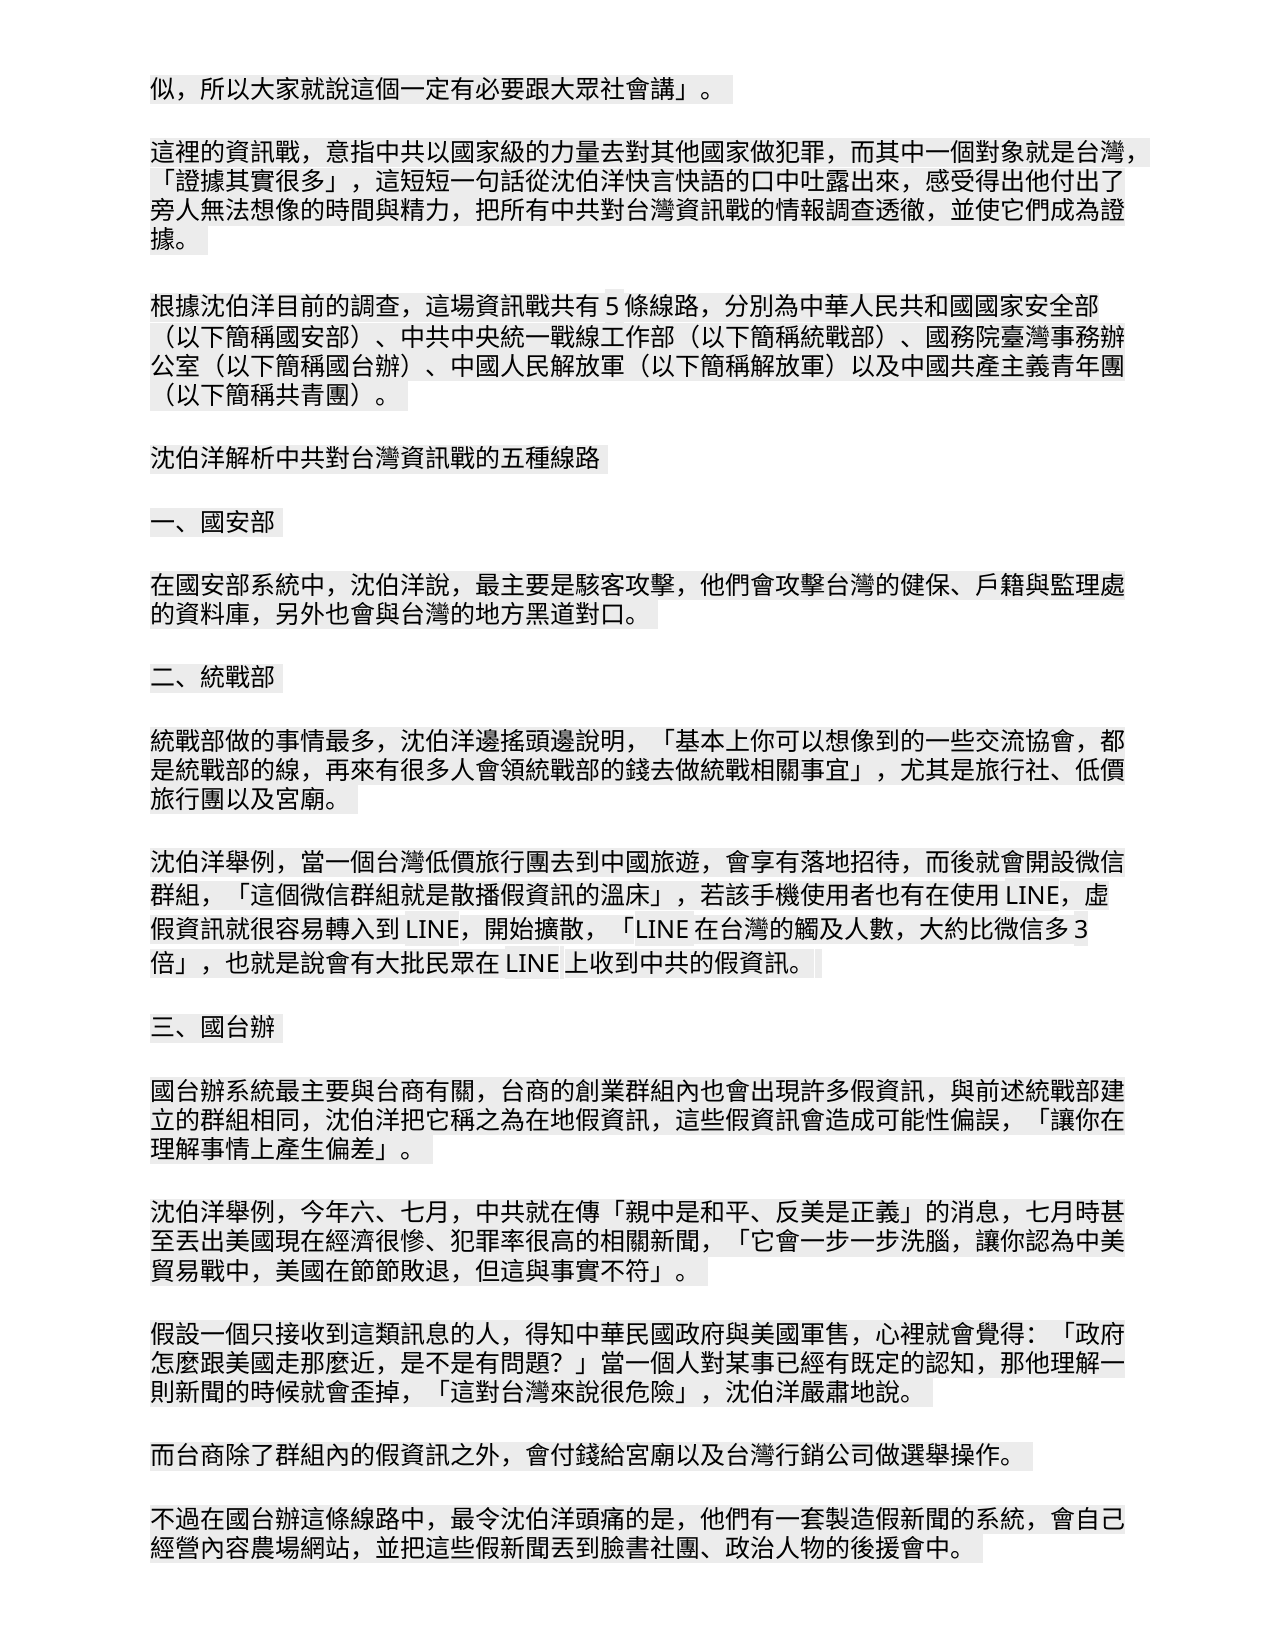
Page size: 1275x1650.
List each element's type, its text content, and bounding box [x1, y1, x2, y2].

text 卡韓政變 (174)：難道是時光倒流？談沈伯洋先生的穿越研究 陳真 2019. 09. 28. 高達曾經說，對於一部爛片，你根本不需要去鳥它，更沒必要花力氣去分析說它有多爛。我的想法跟高達有點不同。我的想法是：對於一部爛片，你根本不太可能去鳥它，因為你很難訴說一部爛片到底有多爛。這就如同你很難證明一團大便很臭，你也很難證明豬八戒有多醜，因為這些是如此明明白白的事，所謂 "不證自明" 或 "不言而喻" (self-evident)。 底下這位 "資訊戰專家" 沈柏洋之所言就是一例。你看他煞有介事地講這樣那樣一些蠢到爆炸的蠢話，我真的很想去撞牆。我的天啊，這麼蠢的蠢話也能講得這麼隆重？我真不敢相信我的眼睛。難道是時光倒流？我是在做夢嗎？我又回到七、八零年代的黨外時期嗎？還是更早的蔣總統萬歲年代？ 沈先生的 "論點" 相當 "穿越"，我實在不知道怎麼反駁。我幫他摘要一下。他指出： 中共對台灣資訊戰有五種線路： 第一是中共國安部系統，「透過駭客攻擊台灣的健保、戶籍與監理處的資料庫」，另外也會「與台灣的地方黑道對口」。 (陳真按：這就是假新聞，應該關三天。中共國安部是吃飽太閒嗎？它攻擊台灣的戶政和車輛及健保資料做什麼？中共國安部會低能無聊到和什麼台灣的地方黑道對口？我跟你說，藍白綠橘和黑道關係都很好，特別是在一片綠油油的台灣南部，幾乎就是黑道治國。)。 沈先生的第二個 "研究發現" (陳真按：好可愛的研究) 是： 中共統戰部透過低價旅行社及各種社團，邀請參訪大陸及旅遊，然後對參加者洗腦，鼓吹他們開設微信群組，幫忙傳播假資訊。 (陳真按：沈先生這項 "研究" 同樣是假新聞。請問天底下哪個國家或政府或學校或各種民間團體或官方機構沒有這類文化或商業或學術交流活動？做得最徹底的當然就是美國，在全世界各地無孔不入。中共所做的，如果是1，美國差不多就是100000000。 而且，開設微信帳號又有什麼問題呢？只能用Line？否則就是被敵人統戰？ 更荒唐的是：我似乎還沒見過由中共發出的任何一條假新聞。相反地，我倒是幾乎很少從綠營及其所完全一手掌控的台灣主流媒體中聽到一句真話，每天就是永無止盡的造謠與抹黑。) 沈先生的第三個創見是有關國台辦。 他說，中共國台辦內部有一套專門製造假新聞的系統，透過台商群組對外散布，例如散布到候選人的臉書或各種後援會甚至電視，使台灣人對政治的認知產生「偏差」。 (陳真按：沈先生真的很搞笑，他居然還舉了個例說，他研究發現：今年六、七月，中共發出「親中是和平、反美是正義」的假消息，並在七月時發表「美國現在經濟很慘、犯罪率很高」的新聞。沈先生說，中共的目的是要散播中國將贏得中美貿易戰的假消息。看到這裏，不知道大家做何感想？是不是很想去撞牆？你有辦法反駁這樣一些蠢話嗎？) 沈先生並且說，當一個人聽到這些假消息之後，就會被洗腦，進而在心裏開始懷疑說：我們怎麼可以跟美國買武器？「政府怎麼跟美國走那麼近？是不是有問題？」沈先生很「嚴肅」地說：「當一個人對某事已有既定的認知，那他理解新聞時就會歪掉，這對台灣來說很危險」。 (陳真按：除了無言或乾脆自己掐LP自殺之外，我真不知道還能說什麼。世界上怎麼會有這麼可愛的研究？真是很有內涵。) 沈先生的第四個 "研究發現"： 解放軍有個網路系統部，會主動帶議題，活躍於批踢踢（PTT）與臉書中。 (陳真按：無言。) 沈先生最後一個 "研究發現" 是共青團： 共青團會指揮網友，經常到台灣的臉書和 Youtube 留言。 (陳真按：留言有什麼問題？人家是不能發表意見嗎？) 最後，沈先生「憂心忡忡」地說，「中共資訊戰來勢洶洶，台灣應如何對抗」？他說，他和「研究團隊決定從立法的層次解決，希望境外勢力代理人法案能在立法院通過，這是專門在抓造成台灣社會問題的節點。」所謂「節點」，簡單說就是抓中共同路人，包括「行銷公司、旅行社的群組、學校老師、大學與媒體等等」。 沈先生說，「理想的狀況就是讓假資訊在還沒開始散播時就斷掉，而斷掉的方式就是揭露，讓大家知道誰是中共的代理人」。沈先生並鼓勵台灣人發現任何異常言論時，應馬上「蒐集資料」，「告知親友」小心共匪就在你身邊，並儘速「通報研究團隊」。 (陳真按：無言。) 後記：33年前(1986年)的今天(9月28日)，我參與創立了一個黨叫民主進步黨。這個黨，事實上在大約頂多十年後，便已徹底名存實亡，成為一個比國民黨還國民黨、貪污腐敗無法無天好話說盡壞事做絕的人渣黨。 ======================= 台灣已進入準戰爭狀態？專家揭秘中共對台資訊戰背後秘密 今周刊 莊翊晨 2019年9月27日 台灣人的日常生活，十之八九離不開網路世界，但你知道在網路上獲得的資訊，有可能是來自中共的假資訊嗎？「中共對台灣的滲透無孔不入」，研究中共對台資訊戰的專家沈伯洋如此警告。 自幼的夢想：改變社會 沈伯洋從小就覺得社會不公平，一開始他想透過當法官來改變社會，「若寫了一個好判決並被引用，或許能為社會做些改變」，這是當初他就讀台灣大學法律系時的志向，不過，後來他發現一個殘酷的現實：一個人根本改變不了，「要很多人進去才有可能改變」，沈伯洋堅定地說。 於是，沈伯洋轉而選擇當老師，以「撲馬」（Puma）之名在補教界闖出名堂，由於沈伯洋的教學科目是刑法，想通過律師、法官、書記官、法警、檢察官、檢事官、警察、海關等公務人員考試的人，都需要學習相關課程，因此沈伯洋藉機在教學過程中，傳遞他認為正確的價值觀給學生。 然而，在補習班教6年刑法的沈伯洋發現，當自己在台灣想要推動政策時，沒有博士學歷或大學教授資歷的話，講話份量有差，因此他毅然決然到美國加利福尼亞大學爾灣分校（UCI）攻讀犯罪與法律社會學（Criminology, Law and Society）博士。 決定展開中共對台灣資訊戰的調查 在一次跨領域的讀書會中，沈伯洋有位朋友分享俄羅斯對瑞典與捷克的資訊戰，當時一位軍事專家就說：「其實中共對台灣的資訊戰已經滿久了，但卻很少人研究」，沈伯洋大驚：「這樣聽起來很嚴重」。 在讀書會結束一周後，剛好美國參議院委託智庫發布一份俄羅斯如何影響美國選舉的報告，「大家得知報告內容後覺得事態更嚴重，因為裡面有些手法可能跟中共對台灣的手法很類似，所以大家就說這個一定有必要跟大眾社會講」。 這裡的資訊戰，意指中共以國家級的力量去對其他國家做犯罪，而其中一個對象就是台灣，「證據其實很多」，這短短一句話從沈伯洋快言快語的口中吐露出來，感受得出他付出了旁人無法想像的時間與精力，把所有中共對台灣資訊戰的情報調查透徹，並使它們成為證據。 根據沈伯洋目前的調查，這場資訊戰共有5條線路，分別為中華人民共和國國家安全部（以下簡稱國安部）、中共中央統一戰線工作部（以下簡稱統戰部）、國務院臺灣事務辦公室（以下簡稱國台辦）、中國人民解放軍（以下簡稱解放軍）以及中國共產主義青年團（以下簡稱共青團）。 沈伯洋解析中共對台灣資訊戰的五種線路 一、國安部 在國安部系統中，沈伯洋說，最主要是駭客攻擊，他們會攻擊台灣的健保、戶籍與監理處的資料庫，另外也會與台灣的地方黑道對口。 二、統戰部 統戰部做的事情最多，沈伯洋邊搖頭邊說明，「基本上你可以想像到的一些交流協會，都是統戰部的線，再來有很多人會領統戰部的錢去做統戰相關事宜」，尤其是旅行社、低價旅行團以及宮廟。 沈伯洋舉例，當一個台灣低價旅行團去到中國旅遊，會享有落地招待，而後就會開設微信群組，「這個微信群組就是散播假資訊的溫床」，若該手機使用者也有在使用LINE，虛假資訊就很容易轉入到LINE，開始擴散，「LINE在台灣的觸及人數，大約比微信多3倍」，也就是說會有大批民眾在LINE上收到中共的假資訊。 三、國台辦 國台辦系統最主要與台商有關，台商的創業群組內也會出現許多假資訊，與前述統戰部建立的群組相同，沈伯洋把它稱之為在地假資訊，這些假資訊會造成可能性偏誤，「讓你在理解事情上產生偏差」。 沈伯洋舉例，今年六、七月，中共就在傳「親中是和平、反美是正義」的消息，七月時甚至丟出美國現在經濟很慘、犯罪率很高的相關新聞，「它會一步一步洗腦，讓你認為中美貿易戰中，美國在節節敗退，但這與事實不符」。 假設一個只接收到這類訊息的人，得知中華民國政府與美國軍售，心裡就會覺得：「政府怎麼跟美國走那麼近，是不是有問題？」當一個人對某事已經有既定的認知，那他理解一則新聞的時候就會歪掉，「這對台灣來說很危險」，沈伯洋嚴肅地說。 而台商除了群組內的假資訊之外，會付錢給宮廟以及台灣行銷公司做選舉操作。 不過在國台辦這條線路中，最令沈伯洋頭痛的是，他們有一套製造假新聞的系統，會自己經營內容農場網站，並把這些假新聞丟到臉書社團、政治人物的後援會中。 另外，國台辦在馬來西亞等其他海外國家，還與經營中介式內容農場的單位合作，這些中介式內容農場同時會經營台灣的臉書粉絲專頁與社團，將國台辦的假新聞進行改寫後，與國台辦同步把資訊發佈到臉書粉專與社團中。 當一篇文章在粉專或社團被置頂時，能見度與討論度就會較高，而政論節目主持人發現後，就會以網友現在認為如何如何，將之成為政論節目的話題，甚至因此變成電視新聞標題，「打到電視是最可怕的，因為電視的觸及率比臉書還要再高一點，我稱它為空中假新聞」，沈伯洋眉頭深鎖。 四、解放軍 在解放軍的戰略支援部中有個網路系統部，沈伯洋合理懷疑裡面有對台灣攻擊的網軍，會主動帶議題。 另外還有一種水軍，他們是由解放軍退休將領投資的中國行銷公司，這些外包的行銷公司會直接承接共產黨的案子對台灣做攻擊，也就是所謂的五毛，他們大多數活躍於批踢踢（PTT）與臉書中。 五、共青團 最後，共青團這條線路中，他們會指揮帝吧（百度貼吧的一個論壇版塊）等網友，到臉書或YouTube等處瘋狂灌留言，又被稱為帝吧出征。 沈伯洋舉例，譬如2016年帝吧出征事件，他們就從中國大陸翻牆出來，到蔡英文總統等政治人物與部分台灣媒體的臉書粉絲專頁大量發佈留言。 中共資訊戰來勢洶洶 台灣應如何對抗 上述五種路線看似嚴重，但這些部門有一個特色：他們互相之間沒有很合作，這也是台灣到現在還能夠生存的原因，沈伯洋解釋，「有時候他們議題會打架，甚至連支持的候選人都不一樣」。 不過，沈伯洋也表示，中共理所當然會慢慢整合，只要他們整合得愈好，對台灣的威脅就愈大，「2015年解放軍就已經把網軍編制起來，如果台灣在過程中什麼都不做，就會很危險」。 沈伯洋認為，中共最主要的目的是併吞台灣，因此中共希望台灣愈亂愈好。當每一個同溫層變得愈來愈小、愈來愈厚，人與人之間就會愈敵對，在這樣敵對的狀況下，中共要操弄選舉就會很方便，「尤其在台灣只需要影響大約10%的選民，就有機會改變選舉結果」。 在調查過程中，就曾有接中共案子的行銷公司人員對沈伯洋透露，在今年5月政黨總統初選時，有個案子竟是要他們攻擊所有初選候選人，「對我來說這就是一個警訊，因為很明顯是要製造對立」，沈伯洋說。 回想幾個月前，賴清德被攻擊，民眾可能會認為是蔡英文的支持者做的；郭台銘被攻擊，會被認為是韓國瑜支持者做的，如此一來對立就形成了，「現在初選完後，藍綠兩黨內部的對立其實還很嚴重，這在民主上絕對不是件好事」。 要想抵抗中共對台灣的資訊戰，最好的方式是行政體制直接改變，沈伯洋建議，中華民國要成立一個戰略中心，且需要各領域專家加入，但以目前官僚系統的運作，尤其總統大選即將到來，沈伯洋坦言，機會根本是0。 因此，沈伯洋與研究團隊決定從立法的層次解決，希望境外勢力代理人法案能在立法院通過，「這是專門在抓造成台灣社會問題的節點」，他指的節點包括行銷公司、旅行社的群組、學校老師、大學、媒體等。 沈伯洋表示，法案通過的話，理想狀況是讓假資訊在還沒開始散播時就斷掉，而斷掉的方式是揭露，讓大家知道誰是中共的代理人，「你今天拿中共的錢辦事，有義務讓大家知道，我們不會去處罰，我們做的事情就是去揭露」。 一般大眾要想協助抵抗中共對台灣的資訊戰，沈伯洋認為有兩件事能做：蒐集資料與告知親友。 在蒐集資料的部分，沈伯洋說，自己與研究團隊只是在做研究，不會有機會加入通訊軟體的群組，因此若有民眾察覺自己所在的LINE或微信群組有異，可以回報給研究團隊。 平時與親友聊天時，沈伯洋建議，可以告訴對方說：「中共正在以統戰加上資訊戰的模式，在攻擊台灣，所以對於接收到的訊息要小心」。 沈伯洋認為，台灣政黨要吵架、對立都沒關係，「但中共利用我們民主之間本來就有的對立，來見縫插針，這很可惡」，沈伯洋不希望台灣的人權與情勢變得像大陸一樣糟糕，因此高聲呼籲，要先將中共對台灣的滲透抽離，「台灣的民主就是大家吵完架，都還認同彼此是台灣人，我覺得這滿重要的」。 [150, 75, 1125, 1563]
